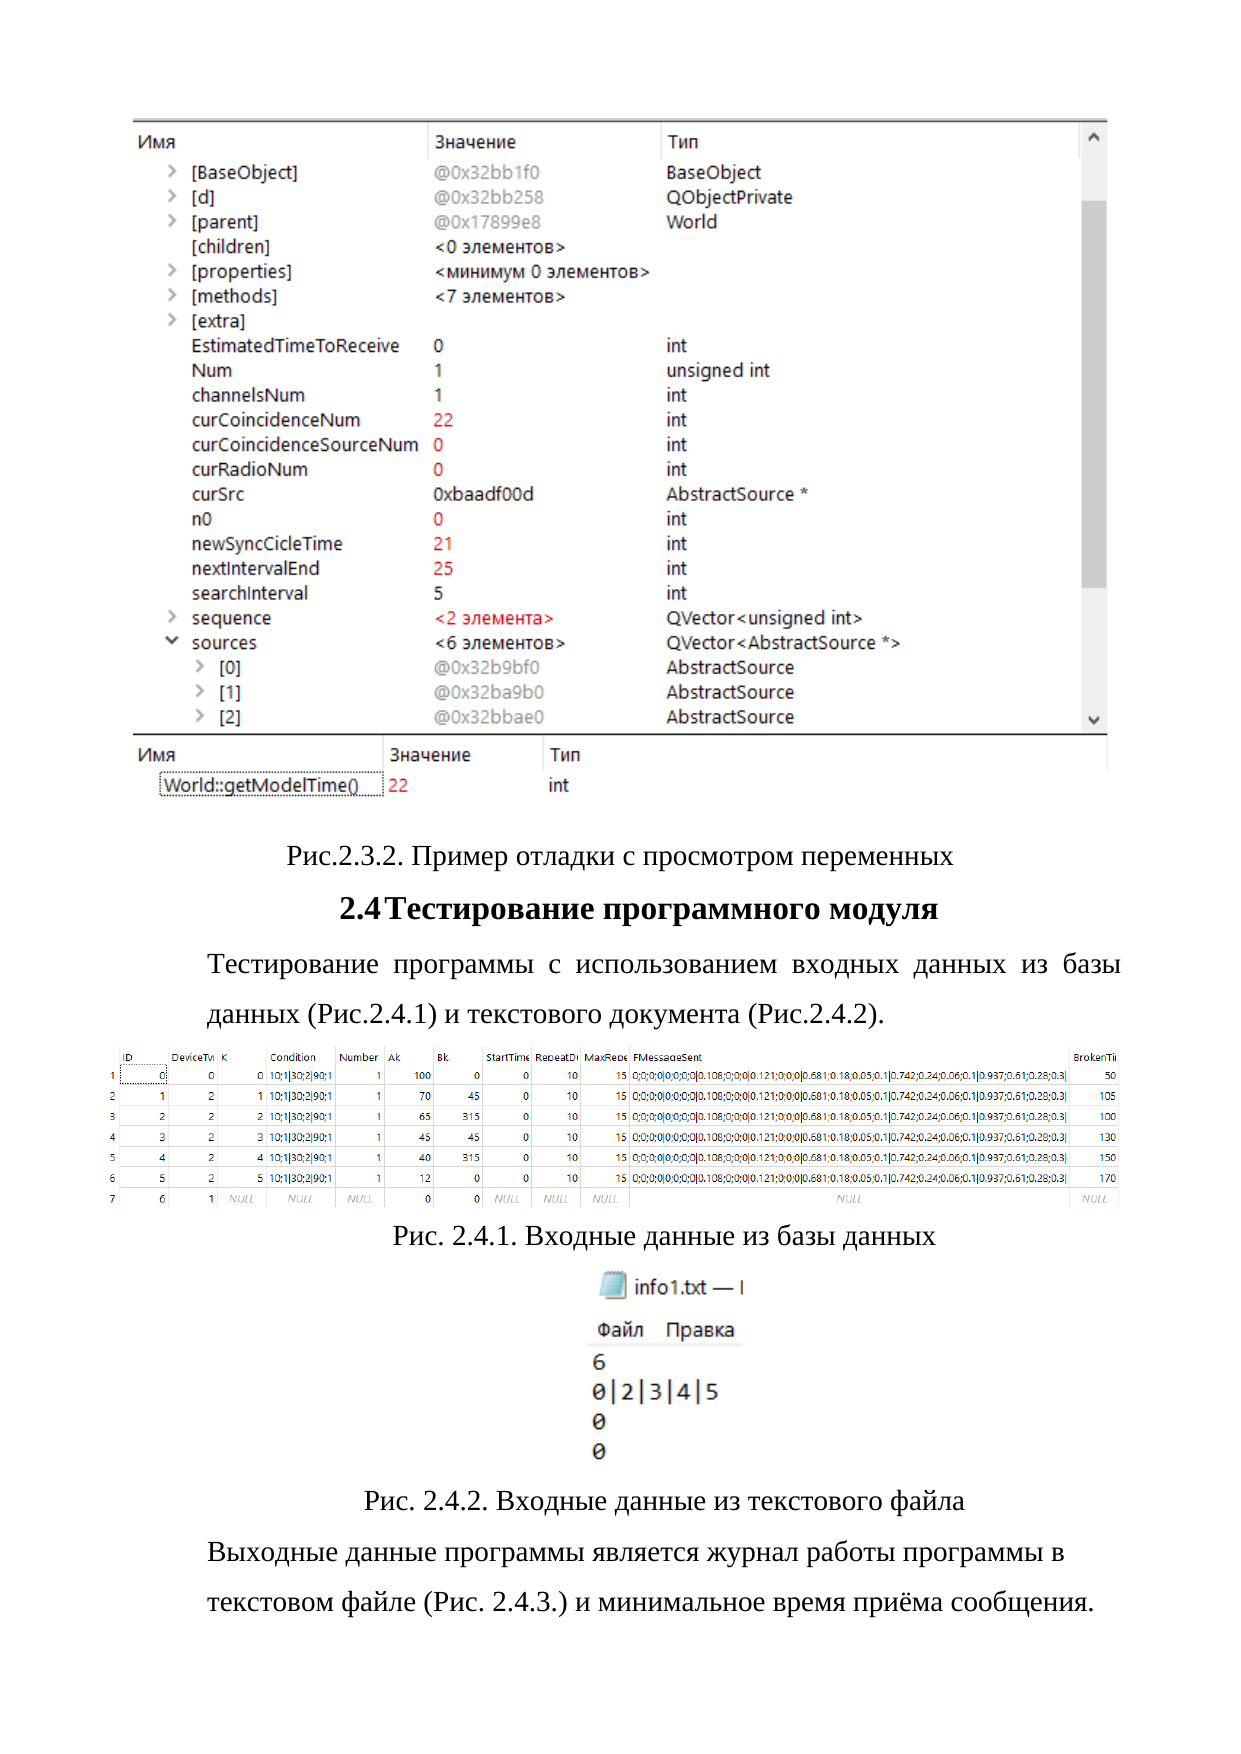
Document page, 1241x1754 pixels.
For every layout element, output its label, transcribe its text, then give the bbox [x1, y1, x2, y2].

text Рис. 2.4.2. Входные данные из текстового файла [207, 1483, 1122, 1517]
text Рис.2.3.2. Пример отладки с просмотром переменных [118, 838, 1122, 872]
picture [132, 118, 1108, 827]
list Тестирование программного модуля [156, 888, 1122, 927]
picture [106, 1046, 1119, 1207]
text Рис. 2.4.1. Входные данные из базы данных [207, 1218, 1122, 1252]
text Выходные данные программы является журнал работы программы в текстовом файле (Рис. 2.4.3.) и минимальное время приёма сообщения. [207, 1534, 1122, 1618]
picture [586, 1268, 743, 1472]
text Тестирование программы с использованием входных данных из базы данных (Рис.2.4.1) и текстового документа (Рис.2.4.2). [207, 946, 1122, 1030]
